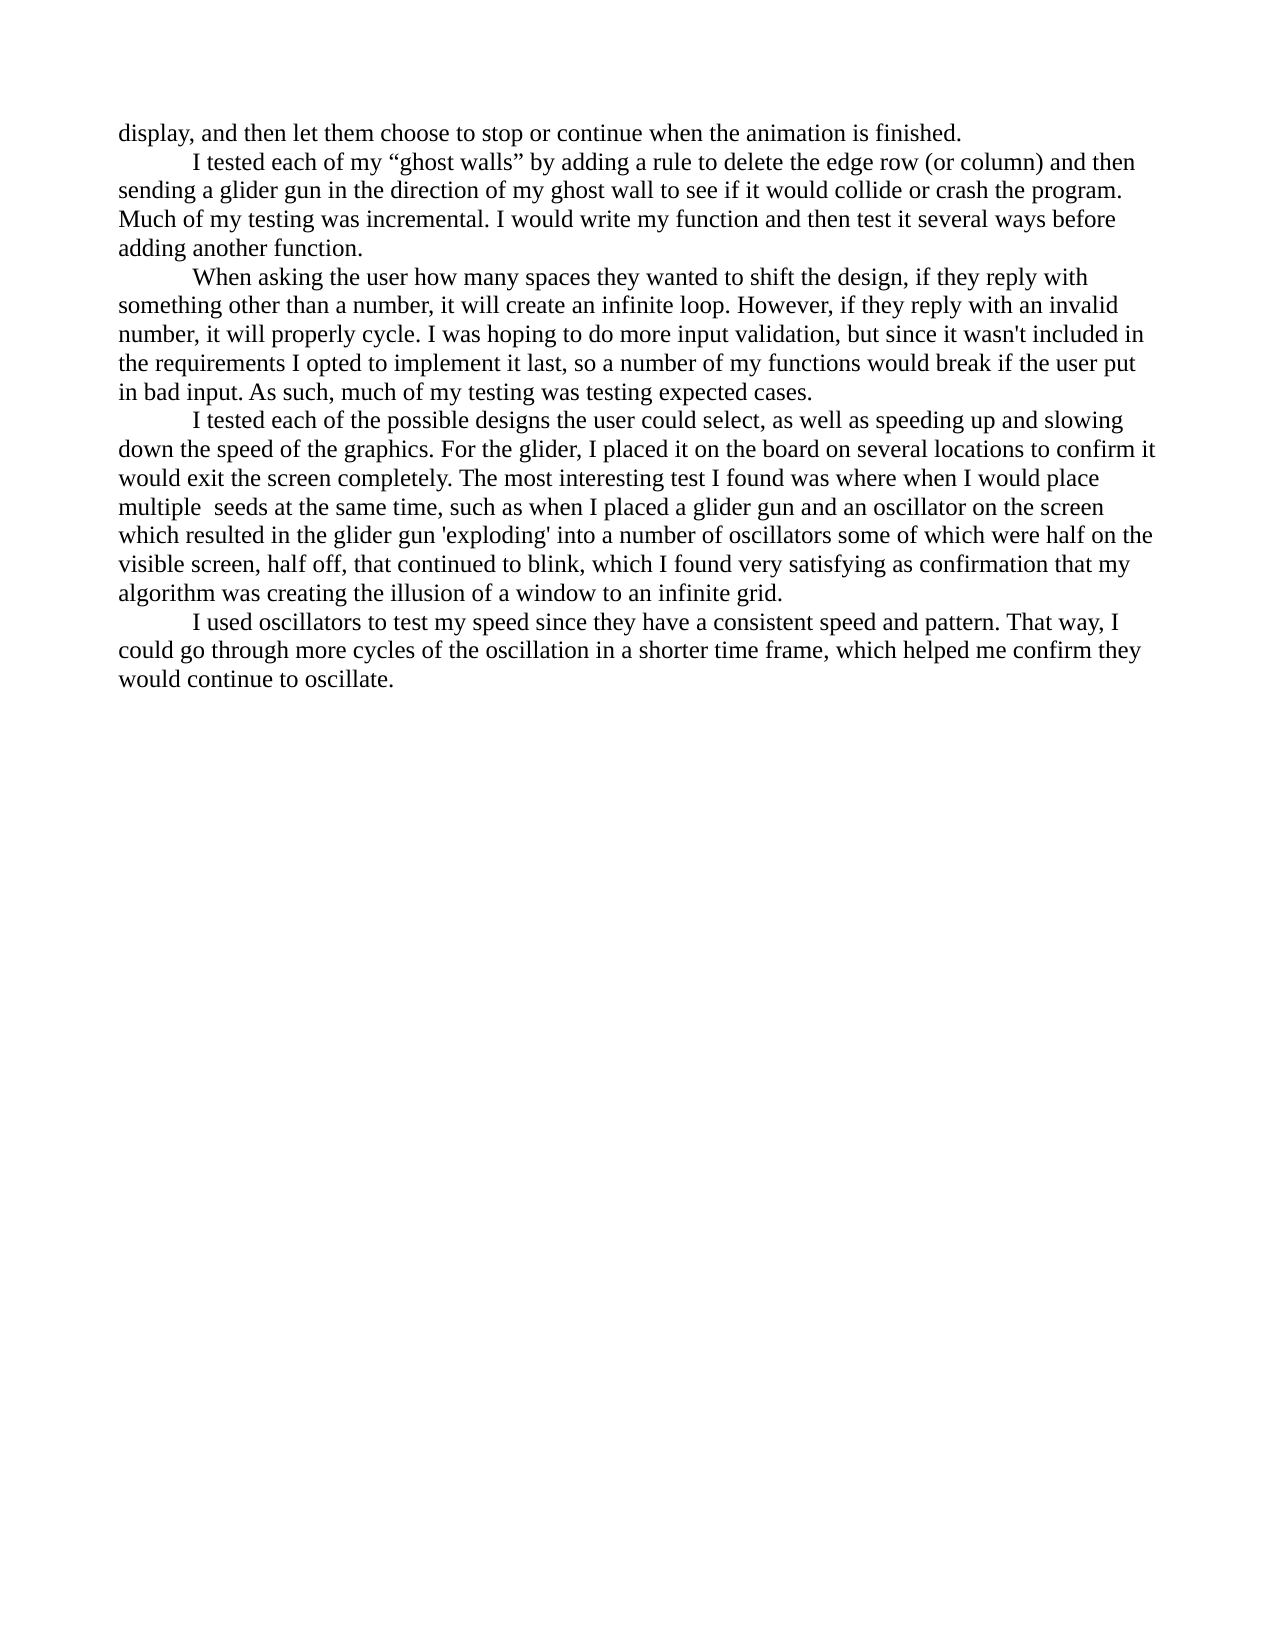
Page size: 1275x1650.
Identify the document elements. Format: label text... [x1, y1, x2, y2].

text display, and then let them choose to stop or continue when the animation is finished. [118, 118, 1157, 147]
text I tested each of the possible designs the user could select, as well as speeding up and slowing down the speed of the graphics. For the glider, I placed it on the board on several locations to confirm it would exit the screen completely. The most interesting test I found was where when I would place multiple seeds at the same time, such as when I placed a glider gun and an oscillator on the screen which resulted in the glider gun 'exploding' into a number of oscillators some of which were half on the visible screen, half off, that continued to blink, which I found very satisfying as confirmation that my algorithm was creating the illusion of a window to an infinite grid. [118, 406, 1157, 607]
text I tested each of my “ghost walls” by adding a rule to delete the edge row (or column) and then sending a glider gun in the direction of my ghost wall to see if it would collide or crash the program. Much of my testing was incremental. I would write my function and then test it several ways before adding another function. [118, 147, 1157, 262]
text I used oscillators to test my speed since they have a consistent speed and pattern. That way, I could go through more cycles of the oscillation in a shorter time frame, which helped me confirm they would continue to oscillate. [118, 607, 1157, 693]
text When asking the user how many spaces they wanted to shift the design, if they reply with something other than a number, it will create an infinite loop. However, if they reply with an invalid number, it will properly cycle. I was hoping to do more input validation, but since it wasn't included in the requirements I opted to implement it last, so a number of my functions would break if the user put in bad input. As such, much of my testing was testing expected cases. [118, 262, 1157, 406]
